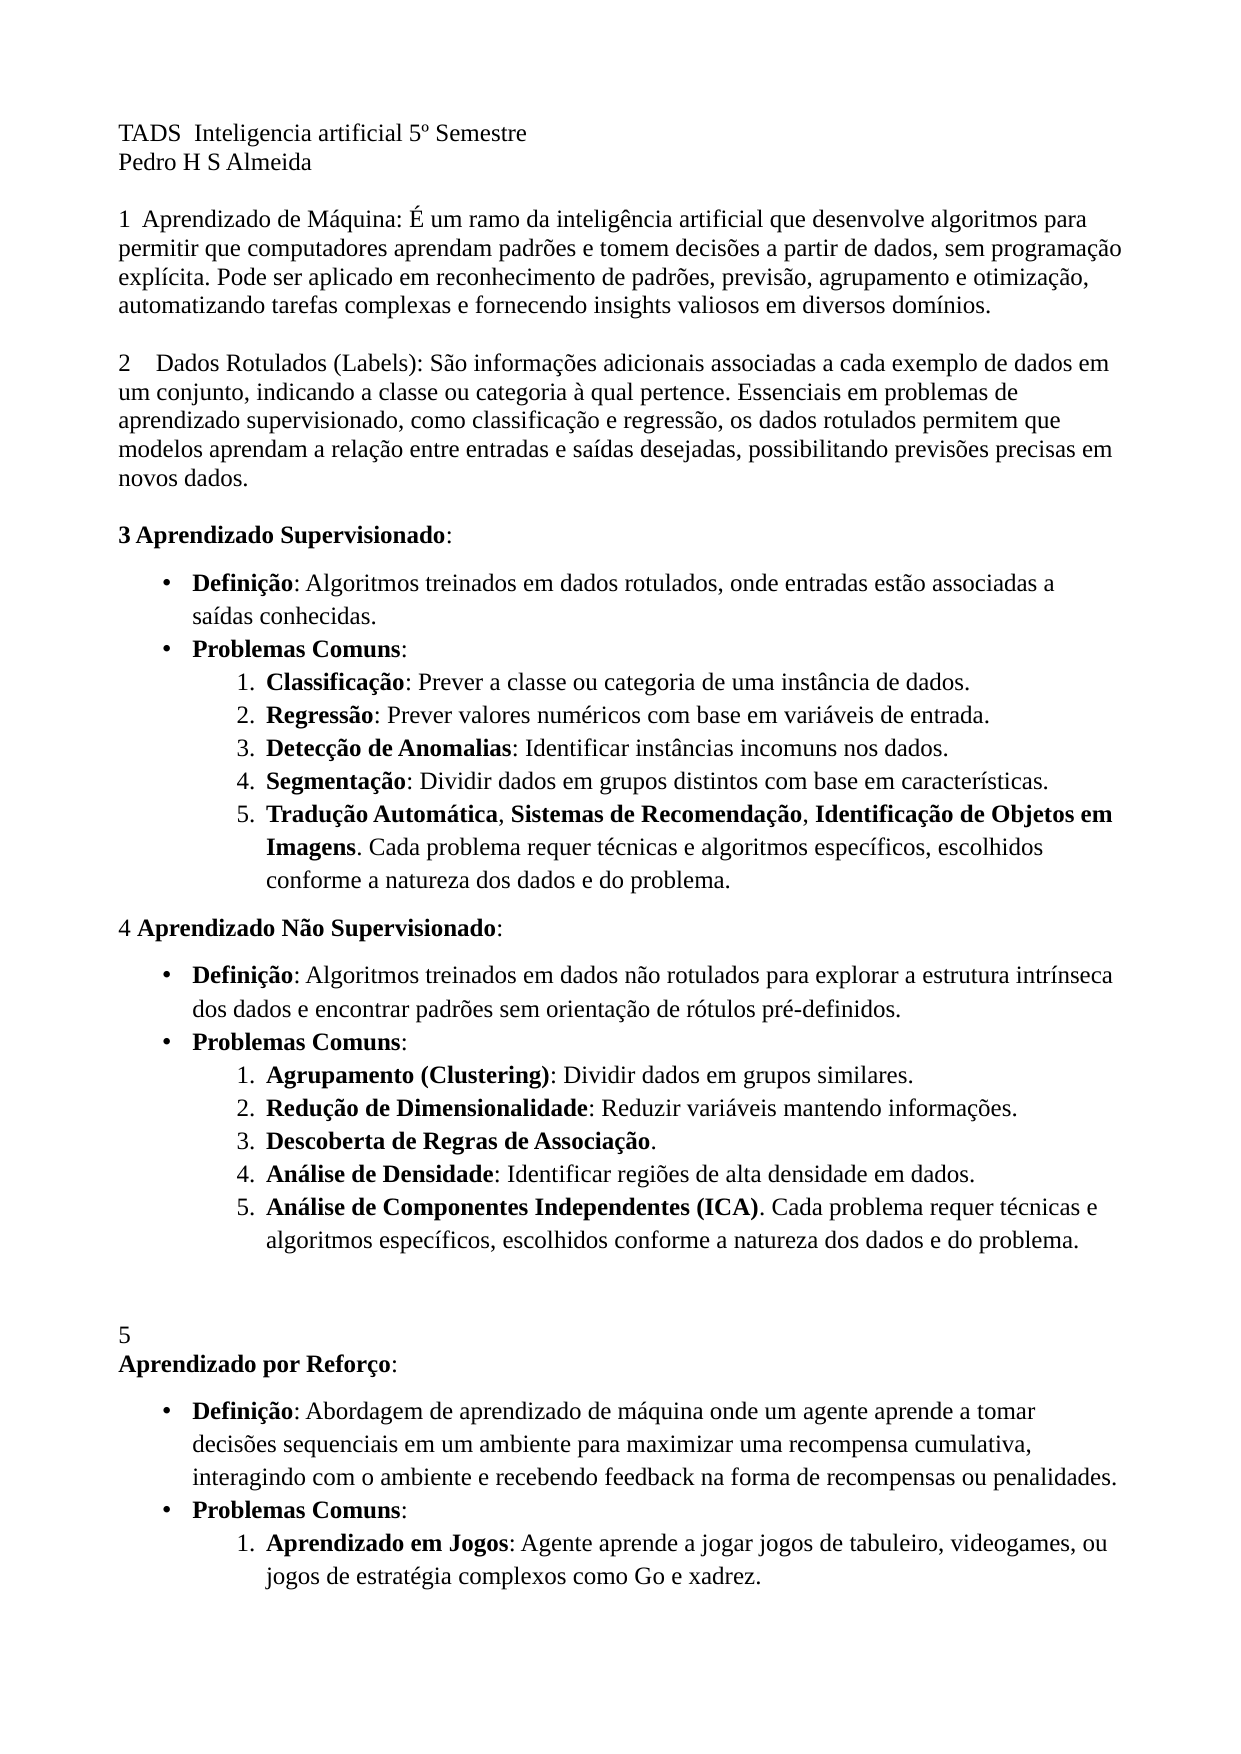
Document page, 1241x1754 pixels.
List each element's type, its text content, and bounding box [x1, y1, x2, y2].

text Pedro H S Almeida [118, 147, 1122, 176]
text 5 [118, 1320, 1122, 1349]
list Classificação: Prever a classe ou categoria de uma instância de dados. [236, 667, 1122, 696]
list Regressão: Prever valores numéricos com base em variáveis de entrada. [236, 700, 1122, 729]
list Análise de Componentes Independentes (ICA). Cada problema requer técnicas e algoritmos específicos, escolhidos conforme a natureza dos dados e do problema. [236, 1192, 1122, 1253]
text TADS Inteligencia artificial 5º Semestre [118, 118, 1122, 147]
list Agrupamento (Clustering): Dividir dados em grupos similares. [236, 1060, 1122, 1088]
text 1 Aprendizado de Máquina: É um ramo da inteligência artificial que desenvolve algoritmos para permitir que computadores aprendam padrões e tomem decisões a partir de dados, sem programação explícita. Pode ser aplicado em reconhecimento de padrões, previsão, agrupamento e otimização, automatizando tarefas complexas e fornecendo insights valiosos em diversos domínios. [118, 204, 1122, 319]
list Tradução Automática, Sistemas de Recomendação, Identificação de Objetos em Imagens. Cada problema requer técnicas e algoritmos específicos, escolhidos conforme a natureza dos dados e do problema. [236, 799, 1122, 894]
text Aprendizado por Reforço: [118, 1349, 1122, 1377]
list Detecção de Anomalias: Identificar instâncias incomuns nos dados. [236, 733, 1122, 762]
list Análise de Densidade: Identificar regiões de alta densidade em dados. [236, 1159, 1122, 1187]
list Problemas Comuns: [162, 1027, 1122, 1055]
list Definição: Algoritmos treinados em dados não rotulados para explorar a estrutura intrínseca dos dados e encontrar padrões sem orientação de rótulos pré-definidos. [162, 961, 1122, 1022]
list Redução de Dimensionalidade: Reduzir variáveis mantendo informações. [236, 1093, 1122, 1121]
text 3 Aprendizado Supervisionado: [118, 521, 1122, 549]
list Definição: Abordagem de aprendizado de máquina onde um agente aprende a tomar decisões sequenciais em um ambiente para maximizar uma recompensa cumulativa, interagindo com o ambiente e recebendo feedback na forma de recompensas ou penalidades. [162, 1396, 1122, 1491]
list Descoberta de Regras de Associação. [236, 1126, 1122, 1154]
list Segmentação: Dividir dados em grupos distintos com base em características. [236, 766, 1122, 795]
list Problemas Comuns: [162, 634, 1122, 663]
list Aprendizado em Jogos: Agente aprende a jogar jogos de tabuleiro, videogames, ou jogos de estratégia complexos como Go e xadrez. [236, 1528, 1122, 1590]
text 2 Dados Rotulados (Labels): São informações adicionais associadas a cada exemplo de dados em um conjunto, indicando a classe ou categoria à qual pertence. Essenciais em problemas de aprendizado supervisionado, como classificação e regressão, os dados rotulados permitem que modelos aprendam a relação entre entradas e saídas desejadas, possibilitando previsões precisas em novos dados. [118, 348, 1122, 492]
text 4 Aprendizado Não Supervisionado: [118, 913, 1122, 942]
list Definição: Algoritmos treinados em dados rotulados, onde entradas estão associadas a saídas conhecidas. [162, 568, 1122, 630]
list Problemas Comuns: [162, 1495, 1122, 1524]
